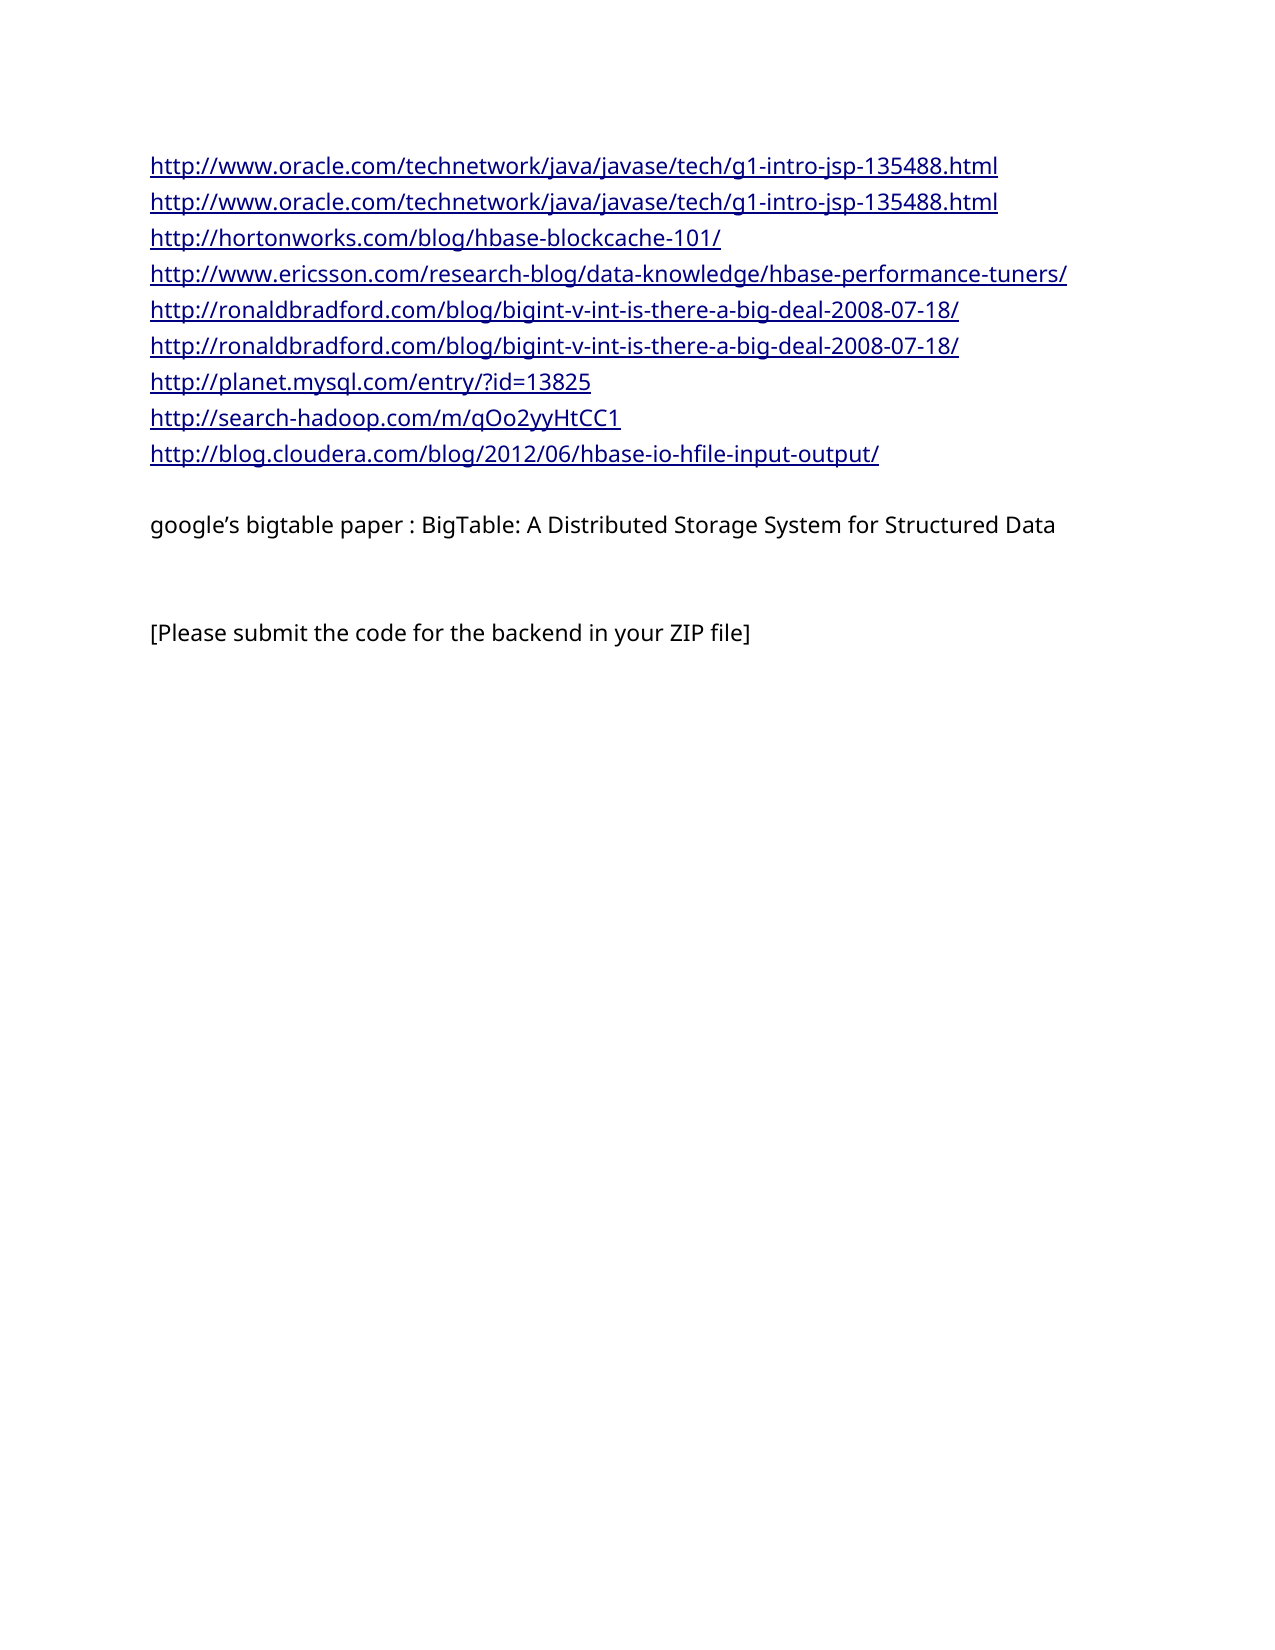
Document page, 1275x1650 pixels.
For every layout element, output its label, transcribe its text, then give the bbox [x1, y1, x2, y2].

text http://www.ericsson.com/research-blog/data-knowledge/hbase-performance-tuners/ [150, 258, 1125, 289]
text http://www.oracle.com/technetwork/java/javase/tech/g1-intro-jsp-135488.html [150, 150, 1125, 181]
text [Please submit the code for the backend in your ZIP file] [150, 617, 1125, 648]
text google’s bigtable paper : BigTable: A Distributed Storage System for Structured Data [150, 509, 1125, 541]
text http://blog.cloudera.com/blog/2012/06/hbase-io-hfile-input-output/ [150, 437, 1125, 469]
text http://www.oracle.com/technetwork/java/javase/tech/g1-intro-jsp-135488.html [150, 186, 1125, 217]
text http://ronaldbradford.com/blog/bigint-v-int-is-there-a-big-deal-2008-07-18/ [150, 294, 1125, 325]
text http://hortonworks.com/blog/hbase-blockcache-101/ [150, 222, 1125, 253]
text http://planet.mysql.com/entry/?id=13825 [150, 366, 1125, 397]
text http://search-hadoop.com/m/qOo2yyHtCC1 [150, 402, 1125, 433]
text http://ronaldbradford.com/blog/bigint-v-int-is-there-a-big-deal-2008-07-18/ [150, 330, 1125, 361]
